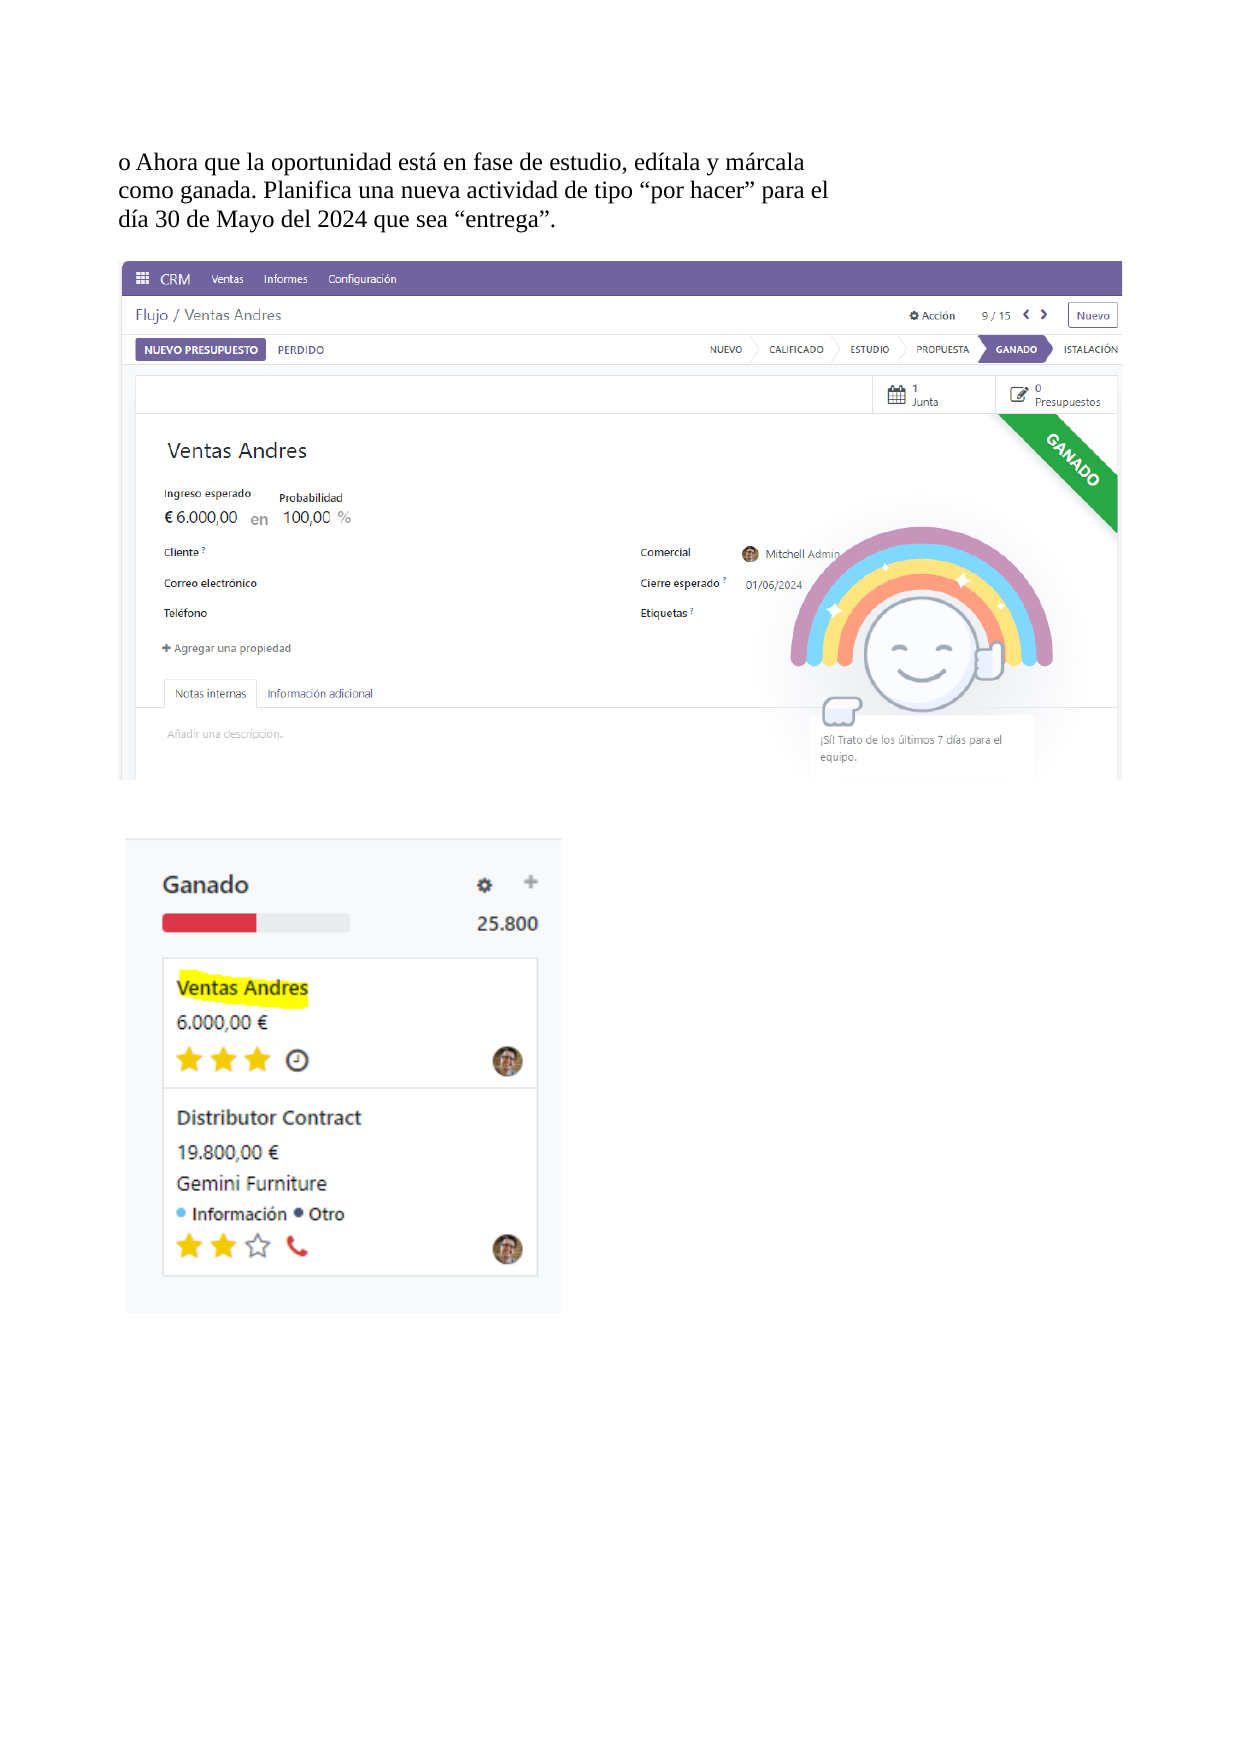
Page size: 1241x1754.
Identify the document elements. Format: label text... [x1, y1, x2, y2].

picture [118, 261, 1123, 780]
text día 30 de Mayo del 2024 que sea “entrega”. [118, 204, 1122, 233]
text como ganada. Planifica una nueva actividad de tipo “por hacer” para el [118, 176, 1122, 204]
text o Ahora que la oportunidad está en fase de estudio, edítala y márcala [118, 147, 1122, 176]
picture [125, 837, 562, 1313]
